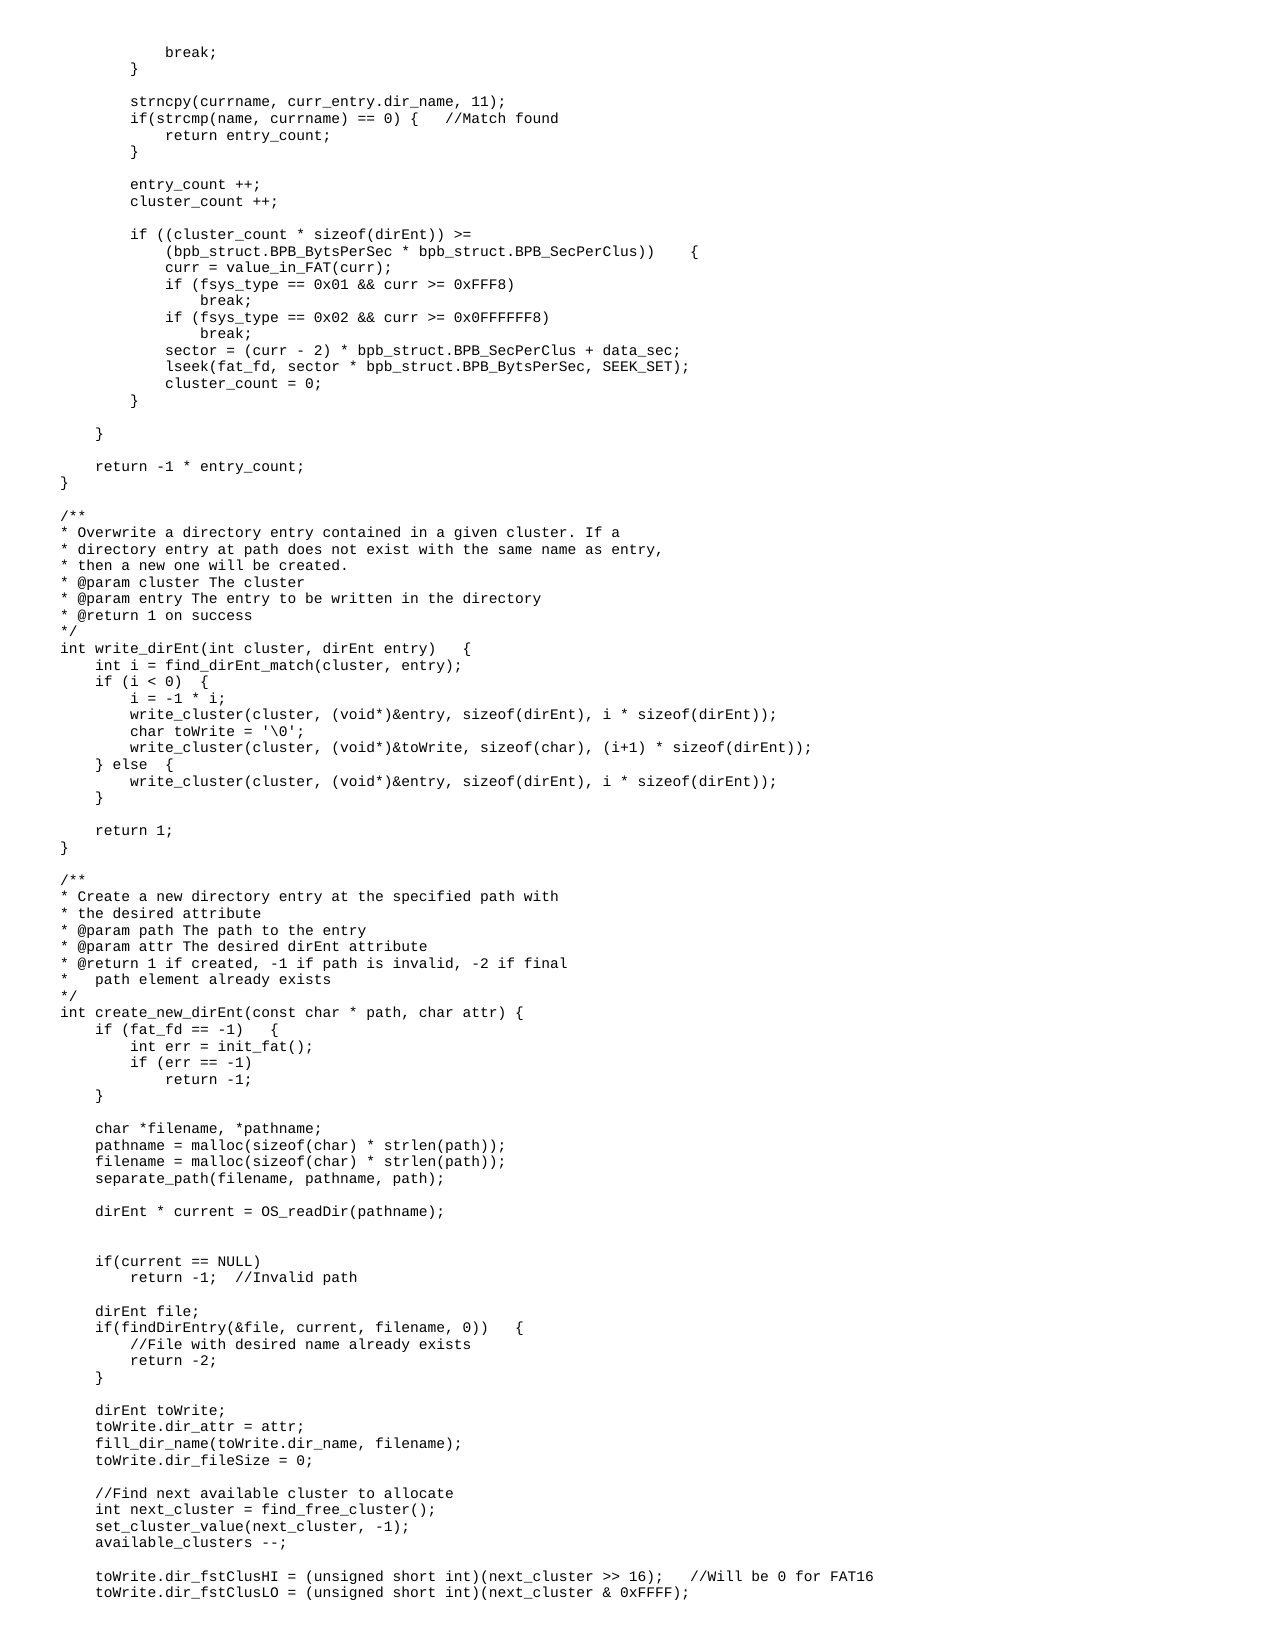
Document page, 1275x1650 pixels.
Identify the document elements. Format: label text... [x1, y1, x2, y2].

text * @return 1 on success [60, 608, 1215, 625]
text * @return 1 if created, -1 if path is invalid, -2 if final [60, 956, 1215, 972]
text i = -1 * i; [60, 691, 1215, 707]
text dirEnt toWrite; [60, 1403, 1215, 1420]
text if (err == -1) [60, 1055, 1215, 1072]
text * @param attr The desired dirEnt attribute [60, 939, 1215, 956]
text //File with desired name already exists [60, 1337, 1215, 1353]
text * path element already exists [60, 972, 1215, 989]
text return entry_count; [60, 128, 1215, 144]
text set_cluster_value(next_cluster, -1); [60, 1519, 1215, 1536]
text * @param entry The entry to be written in the directory [60, 592, 1215, 608]
text */ [60, 989, 1215, 1006]
text return -1 * entry_count; [60, 459, 1215, 476]
text fill_dir_name(toWrite.dir_name, filename); [60, 1436, 1215, 1453]
text if(strcmp(name, currname) == 0) { //Match found [60, 111, 1215, 128]
text if (i < 0) { [60, 674, 1215, 691]
text write_cluster(cluster, (void*)&entry, sizeof(dirEnt), i * sizeof(dirEnt)); [60, 707, 1215, 724]
text toWrite.dir_fstClusHI = (unsigned short int)(next_cluster >> 16); //Will be 0 for FAT16 [60, 1569, 1215, 1585]
text } else { [60, 757, 1215, 774]
text } [60, 1370, 1215, 1387]
text if (fsys_type == 0x02 && curr >= 0x0FFFFFF8) [60, 310, 1215, 327]
text separate_path(filename, pathname, path); [60, 1171, 1215, 1188]
text * @param path The path to the entry [60, 923, 1215, 939]
text sector = (curr - 2) * bpb_struct.BPB_SecPerClus + data_sec; [60, 343, 1215, 360]
text } [60, 476, 1215, 492]
text write_cluster(cluster, (void*)&toWrite, sizeof(char), (i+1) * sizeof(dirEnt)); [60, 741, 1215, 757]
text write_cluster(cluster, (void*)&entry, sizeof(dirEnt), i * sizeof(dirEnt)); [60, 774, 1215, 790]
text /** [60, 873, 1215, 890]
text int write_dirEnt(int cluster, dirEnt entry) { [60, 641, 1215, 658]
text cluster_count = 0; [60, 376, 1215, 393]
text curr = value_in_FAT(curr); [60, 260, 1215, 277]
text } [60, 144, 1215, 161]
text */ [60, 625, 1215, 641]
text char toWrite = '\0'; [60, 724, 1215, 741]
text filename = malloc(sizeof(char) * strlen(path)); [60, 1155, 1215, 1171]
text * Create a new directory entry at the specified path with [60, 890, 1215, 906]
text } [60, 426, 1215, 442]
text * directory entry at path does not exist with the same name as entry, [60, 542, 1215, 558]
text break; [60, 45, 1215, 62]
text if(current == NULL) [60, 1254, 1215, 1271]
text entry_count ++; [60, 177, 1215, 194]
text if ((cluster_count * sizeof(dirEnt)) >= [60, 227, 1215, 244]
text return -2; [60, 1353, 1215, 1370]
text if(findDirEntry(&file, current, filename, 0)) { [60, 1320, 1215, 1337]
text break; [60, 293, 1215, 310]
text int i = find_dirEnt_match(cluster, entry); [60, 658, 1215, 674]
text int err = init_fat(); [60, 1039, 1215, 1055]
text } [60, 790, 1215, 807]
text toWrite.dir_fileSize = 0; [60, 1453, 1215, 1469]
text cluster_count ++; [60, 194, 1215, 211]
text break; [60, 327, 1215, 343]
text //Find next available cluster to allocate [60, 1486, 1215, 1502]
text toWrite.dir_attr = attr; [60, 1420, 1215, 1436]
text * @param cluster The cluster [60, 575, 1215, 592]
text * Overwrite a directory entry contained in a given cluster. If a [60, 525, 1215, 542]
text available_clusters --; [60, 1536, 1215, 1552]
text (bpb_struct.BPB_BytsPerSec * bpb_struct.BPB_SecPerClus)) { [60, 244, 1215, 260]
text return -1; //Invalid path [60, 1271, 1215, 1287]
text toWrite.dir_fstClusLO = (unsigned short int)(next_cluster & 0xFFFF); [60, 1585, 1215, 1602]
text } [60, 840, 1215, 857]
text char *filename, *pathname; [60, 1122, 1215, 1138]
text pathname = malloc(sizeof(char) * strlen(path)); [60, 1138, 1215, 1155]
text * the desired attribute [60, 906, 1215, 923]
text return -1; [60, 1072, 1215, 1088]
text } [60, 393, 1215, 409]
text return 1; [60, 823, 1215, 840]
text /** [60, 509, 1215, 525]
text int create_new_dirEnt(const char * path, char attr) { [60, 1006, 1215, 1022]
text strncpy(currname, curr_entry.dir_name, 11); [60, 95, 1215, 111]
text } [60, 1088, 1215, 1105]
text if (fsys_type == 0x01 && curr >= 0xFFF8) [60, 277, 1215, 293]
text lseek(fat_fd, sector * bpb_struct.BPB_BytsPerSec, SEEK_SET); [60, 360, 1215, 376]
text dirEnt file; [60, 1304, 1215, 1320]
text int next_cluster = find_free_cluster(); [60, 1502, 1215, 1519]
text } [60, 62, 1215, 78]
text * then a new one will be created. [60, 558, 1215, 575]
text dirEnt * current = OS_readDir(pathname); [60, 1204, 1215, 1221]
text if (fat_fd == -1) { [60, 1022, 1215, 1039]
